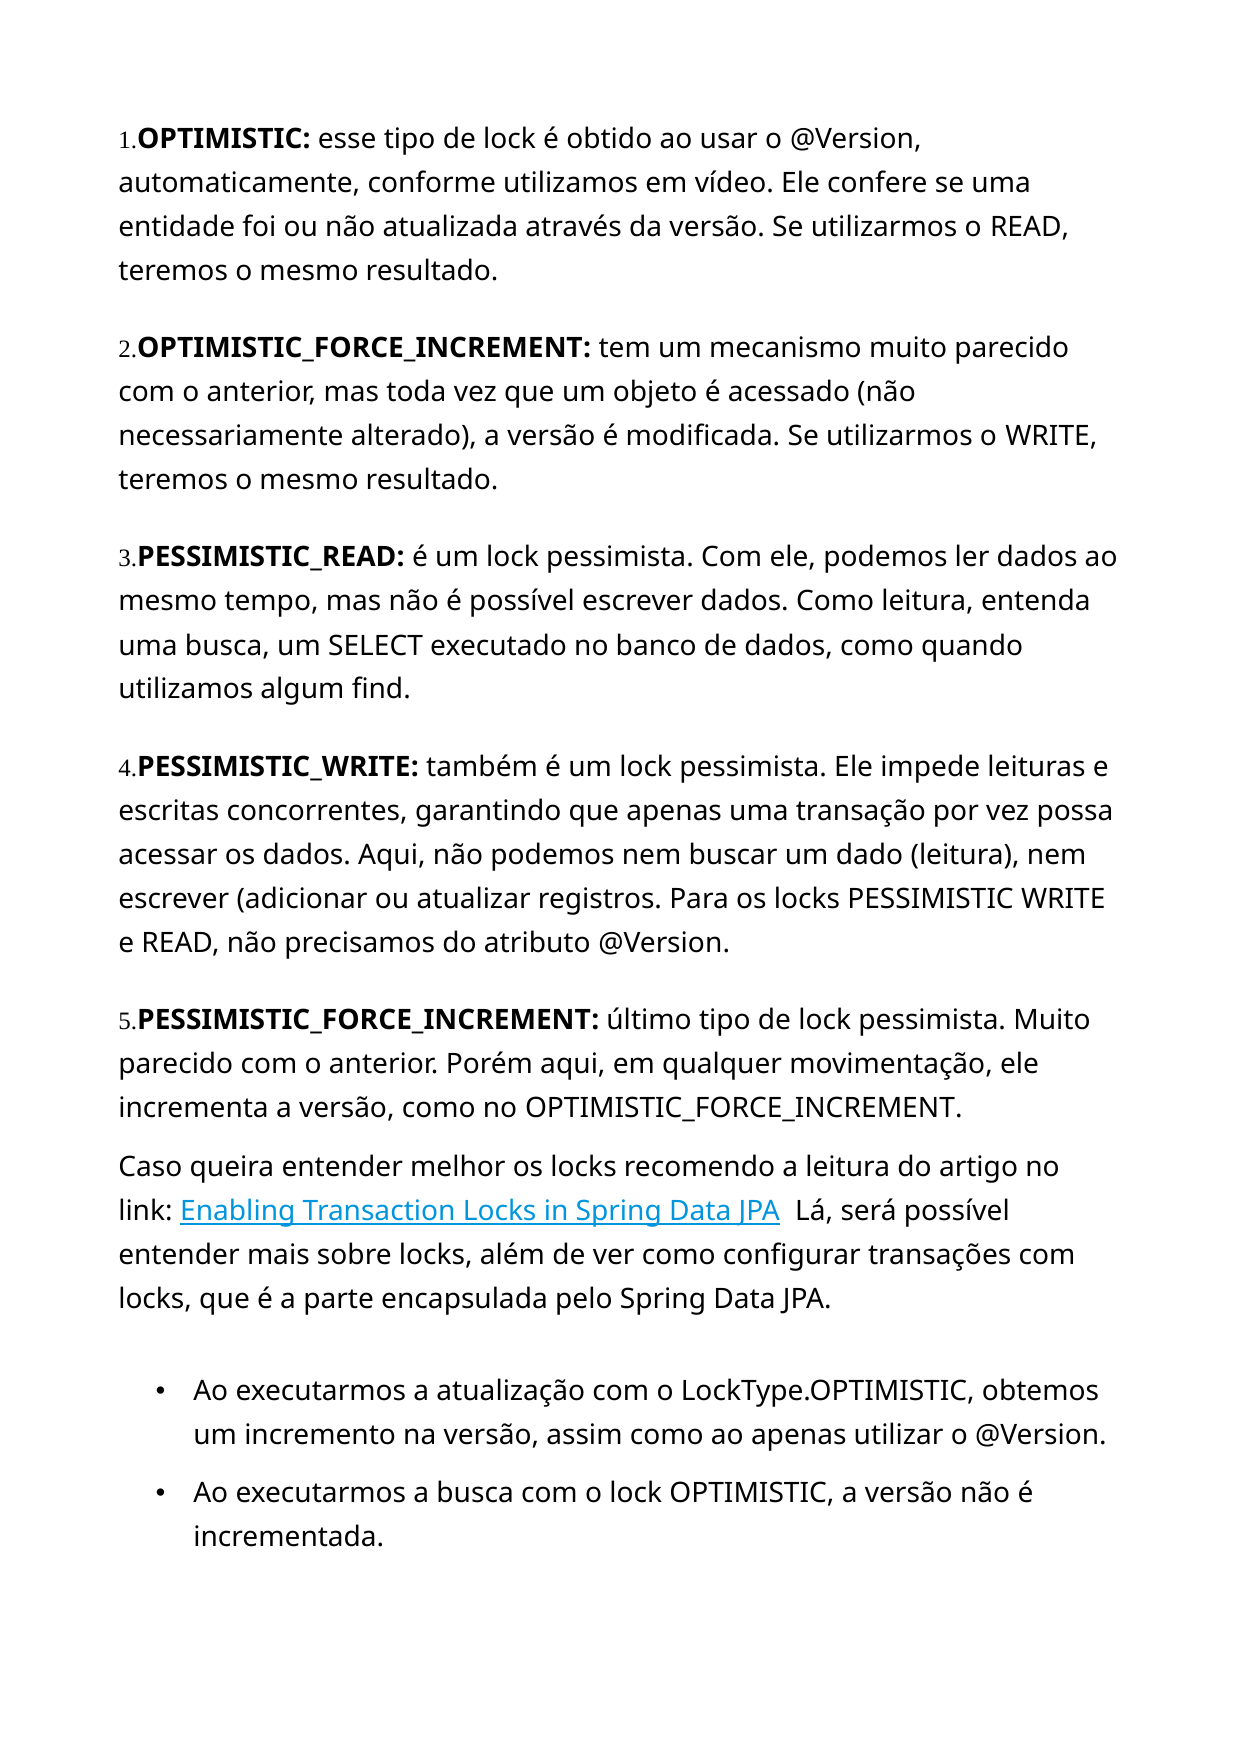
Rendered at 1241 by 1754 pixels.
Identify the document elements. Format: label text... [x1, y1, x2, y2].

list PESSIMISTIC_WRITE: também é um lock pessimista. Ele impede leituras e escritas concorrentes, garantindo que apenas uma transação por vez possa acessar os dados. Aqui, não podemos nem buscar um dado (leitura), nem escrever (adicionar ou atualizar registros. Para os locks PESSIMISTIC WRITE e READ, não precisamos do atributo @Version. [118, 746, 1122, 961]
list Ao executarmos a atualização com o LockType.OPTIMISTIC, obtemos um incremento na versão, assim como ao apenas utilizar o @Version. [156, 1370, 1122, 1452]
list PESSIMISTIC_READ: é um lock pessimista. Com ele, podemos ler dados ao mesmo tempo, mas não é possível escrever dados. Como leitura, entenda uma busca, um SELECT executado no banco de dados, como quando utilizamos algum find. [118, 537, 1122, 707]
list Ao executarmos a busca com o lock OPTIMISTIC, a versão não é incrementada. [156, 1473, 1122, 1555]
list OPTIMISTIC_FORCE_INCREMENT: tem um mecanismo muito parecido com o anterior, mas toda vez que um objeto é acessado (não necessariamente alterado), a versão é modificada. Se utilizarmos o WRITE, teremos o mesmo resultado. [118, 327, 1122, 498]
list OPTIMISTIC: esse tipo de lock é obtido ao usar o @Version, automaticamente, conforme utilizamos em vídeo. Ele confere se uma entidade foi ou não atualizada através da versão. Se utilizarmos o READ, teremos o mesmo resultado. [118, 118, 1122, 289]
list PESSIMISTIC_FORCE_INCREMENT: último tipo de lock pessimista. Muito parecido com o anterior. Porém aqui, em qualquer movimentação, ele incrementa a versão, como no OPTIMISTIC_FORCE_INCREMENT. [118, 999, 1122, 1126]
text Caso queira entender melhor os locks recomendo a leitura do artigo no link: Enabling Transaction Locks in Spring Data JPA. Lá, será possível entender mais sobre locks, além de ver como configurar transações com locks, que é a parte encapsulada pelo Spring Data JPA. [118, 1146, 1122, 1317]
